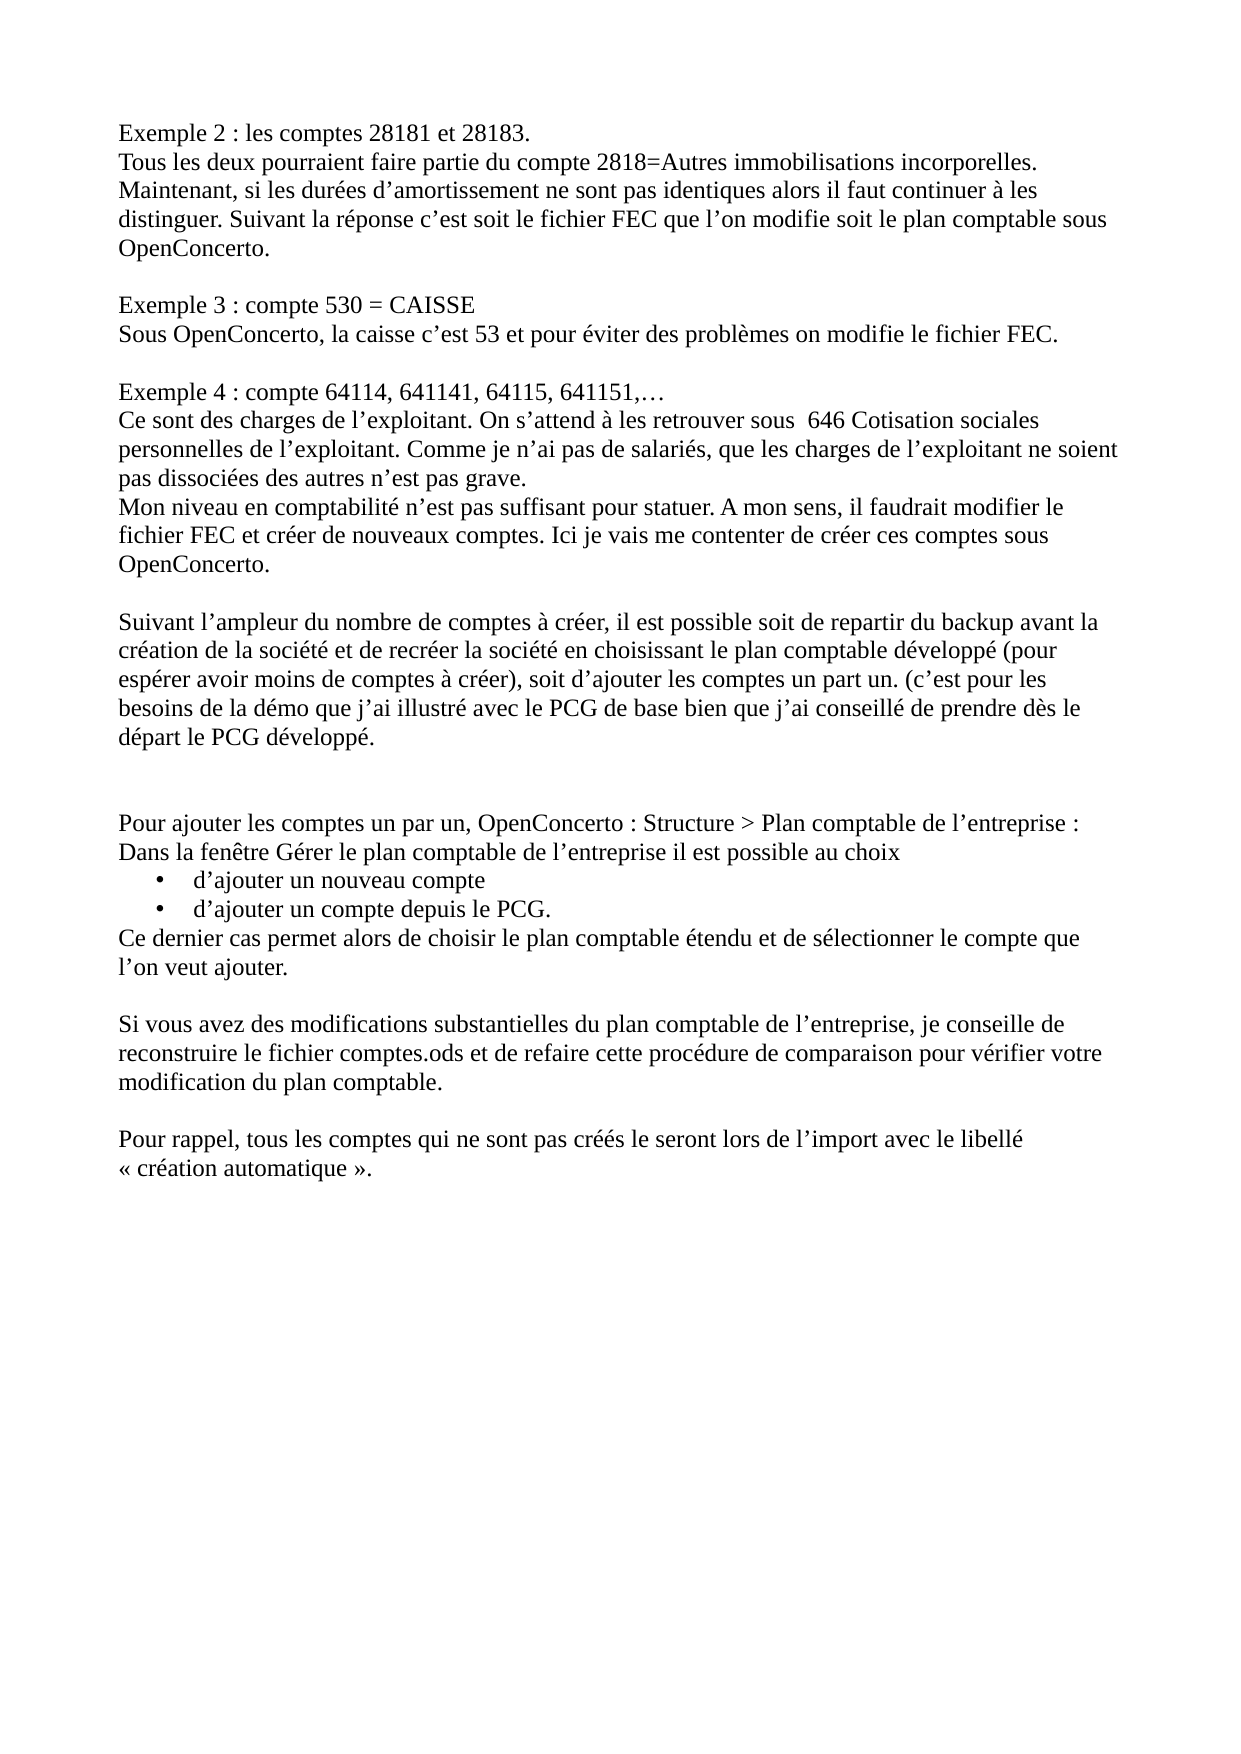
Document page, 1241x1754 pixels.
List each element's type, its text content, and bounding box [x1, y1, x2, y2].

text Tous les deux pourraient faire partie du compte 2818=Autres immobilisations incorporelles. Maintenant, si les durées d’amortissement ne sont pas identiques alors il faut continuer à les distinguer. Suivant la réponse c’est soit le fichier FEC que l’on modifie soit le plan comptable sous OpenConcerto. [118, 147, 1122, 262]
text Suivant l’ampleur du nombre de comptes à créer, il est possible soit de repartir du backup avant la création de la société et de recréer la société en choisissant le plan comptable développé (pour espérer avoir moins de comptes à créer), soit d’ajouter les comptes un part un. (c’est pour les besoins de la démo que j’ai illustré avec le PCG de base bien que j’ai conseillé de prendre dès le départ le PCG développé. [118, 607, 1122, 751]
text Pour ajouter les comptes un par un, OpenConcerto : Structure > Plan comptable de l’entreprise : Dans la fenêtre Gérer le plan comptable de l’entreprise il est possible au choix [118, 808, 1122, 866]
text Exemple 3 : compte 530 = CAISSE [118, 291, 1122, 319]
list d’ajouter un nouveau compte [156, 866, 1122, 894]
text Si vous avez des modifications substantielles du plan comptable de l’entreprise, je conseille de reconstruire le fichier comptes.ods et de refaire cette procédure de comparaison pour vérifier votre modification du plan comptable. [118, 1009, 1122, 1096]
text Ce sont des charges de l’exploitant. On s’attend à les retrouver sous 646 Cotisation sociales personnelles de l’exploitant. Comme je n’ai pas de salariés, que les charges de l’exploitant ne soient pas dissociées des autres n’est pas grave. [118, 406, 1122, 492]
text Ce dernier cas permet alors de choisir le plan comptable étendu et de sélectionner le compte que l’on veut ajouter. [118, 923, 1122, 981]
text Sous OpenConcerto, la caisse c’est 53 et pour éviter des problèmes on modifie le fichier FEC. [118, 319, 1122, 348]
text Pour rappel, tous les comptes qui ne sont pas créés le seront lors de l’import avec le libellé « création automatique ». [118, 1124, 1122, 1182]
text Exemple 4 : compte 64114, 641141, 64115, 641151,… [118, 377, 1122, 406]
text Mon niveau en comptabilité n’est pas suffisant pour statuer. A mon sens, il faudrait modifier le fichier FEC et créer de nouveaux comptes. Ici je vais me contenter de créer ces comptes sous OpenConcerto. [118, 492, 1122, 578]
list d’ajouter un compte depuis le PCG. [156, 894, 1122, 923]
text Exemple 2 : les comptes 28181 et 28183. [118, 118, 1122, 147]
